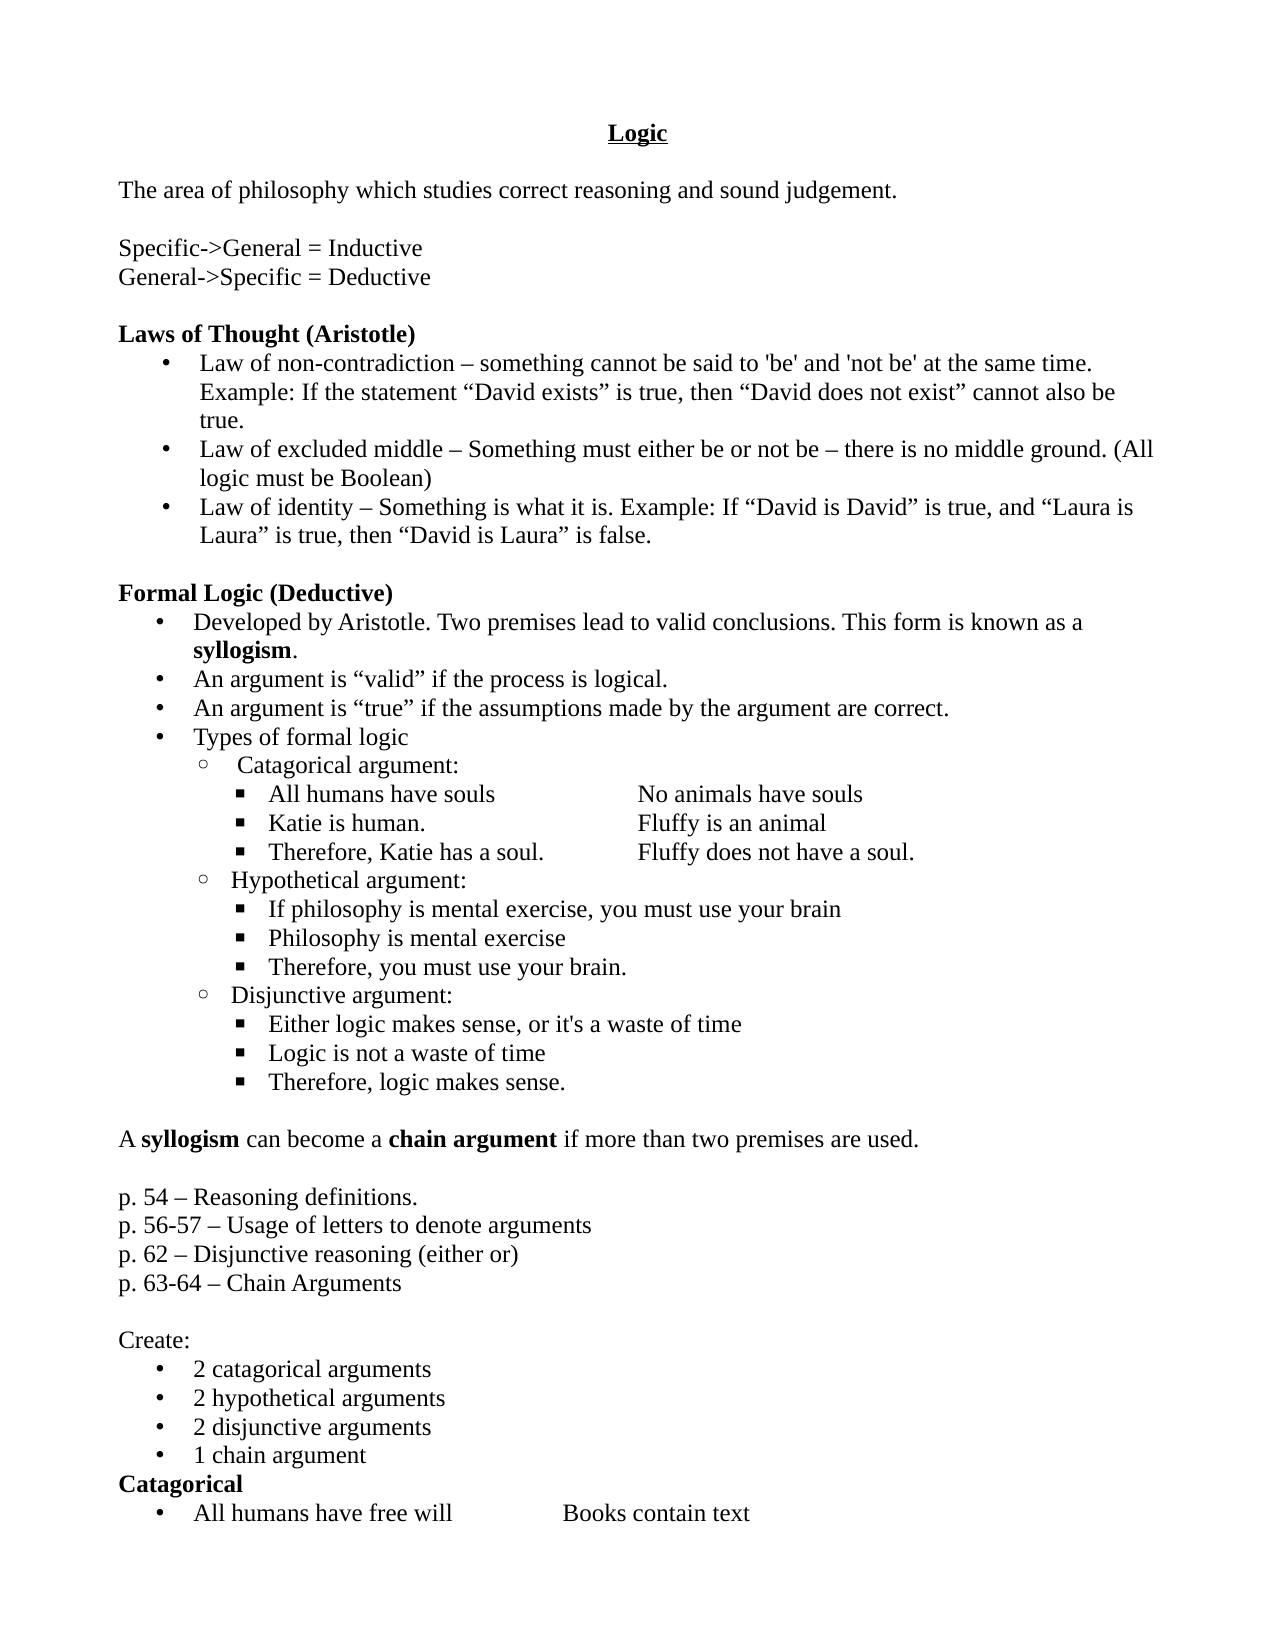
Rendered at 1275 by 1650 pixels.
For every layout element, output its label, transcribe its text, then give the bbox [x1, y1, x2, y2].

list Therefore, Katie has a soul. Fluffy does not have a soul. [231, 837, 1157, 866]
list 2 catagorical arguments [156, 1354, 1157, 1383]
text Laws of Thought (Aristotle) [118, 319, 1157, 348]
list Therefore, logic makes sense. [231, 1067, 1157, 1096]
list Law of identity – Something is what it is. Example: If “David is David” is true, and “Laura is Laura” is true, then “David is Laura” is false. [162, 492, 1157, 549]
list All humans have free will Books contain text [156, 1498, 1157, 1527]
list Law of excluded middle – Something must either be or not be – there is no middle ground. (All logic must be Boolean) [162, 434, 1157, 492]
list Law of non-contradiction – something cannot be said to 'be' and 'not be' at the same time. Example: If the statement “David exists” is true, then “David does not exist” cannot also be true. [162, 348, 1157, 434]
list Catagorical argument: [193, 751, 1157, 779]
text The area of philosophy which studies correct reasoning and sound judgement. [118, 176, 1157, 204]
text Logic [118, 118, 1157, 147]
list If philosophy is mental exercise, you must use your brain [231, 894, 1157, 923]
list Disjunctive argument: [193, 981, 1157, 1009]
text A syllogism can become a chain argument if more than two premises are used. [118, 1124, 1157, 1153]
list Philosophy is mental exercise [231, 923, 1157, 952]
list Logic is not a waste of time [231, 1038, 1157, 1067]
list Katie is human. Fluffy is an animal [231, 808, 1157, 837]
list 2 disjunctive arguments [156, 1412, 1157, 1441]
text Formal Logic (Deductive) [118, 578, 1157, 607]
text p. 56-57 – Usage of letters to denote arguments [118, 1211, 1157, 1239]
list An argument is “true” if the assumptions made by the argument are correct. [156, 693, 1157, 722]
list An argument is “valid” if the process is logical. [156, 664, 1157, 693]
text General->Specific = Deductive [118, 262, 1157, 291]
list All humans have souls No animals have souls [231, 779, 1157, 808]
text Specific->General = Inductive [118, 233, 1157, 262]
list 2 hypothetical arguments [156, 1383, 1157, 1412]
text p. 63-64 – Chain Arguments [118, 1268, 1157, 1297]
list Developed by Aristotle. Two premises lead to valid conclusions. This form is known as a syllogism. [156, 607, 1157, 664]
text Create: [118, 1326, 1157, 1354]
list Either logic makes sense, or it's a waste of time [231, 1009, 1157, 1038]
list Types of formal logic [156, 722, 1157, 751]
list 1 chain argument [156, 1441, 1157, 1469]
text Catagorical [118, 1469, 1157, 1498]
text p. 62 – Disjunctive reasoning (either or) [118, 1239, 1157, 1268]
text p. 54 – Reasoning definitions. [118, 1182, 1157, 1211]
list Hypothetical argument: [193, 866, 1157, 894]
list Therefore, you must use your brain. [231, 952, 1157, 981]
